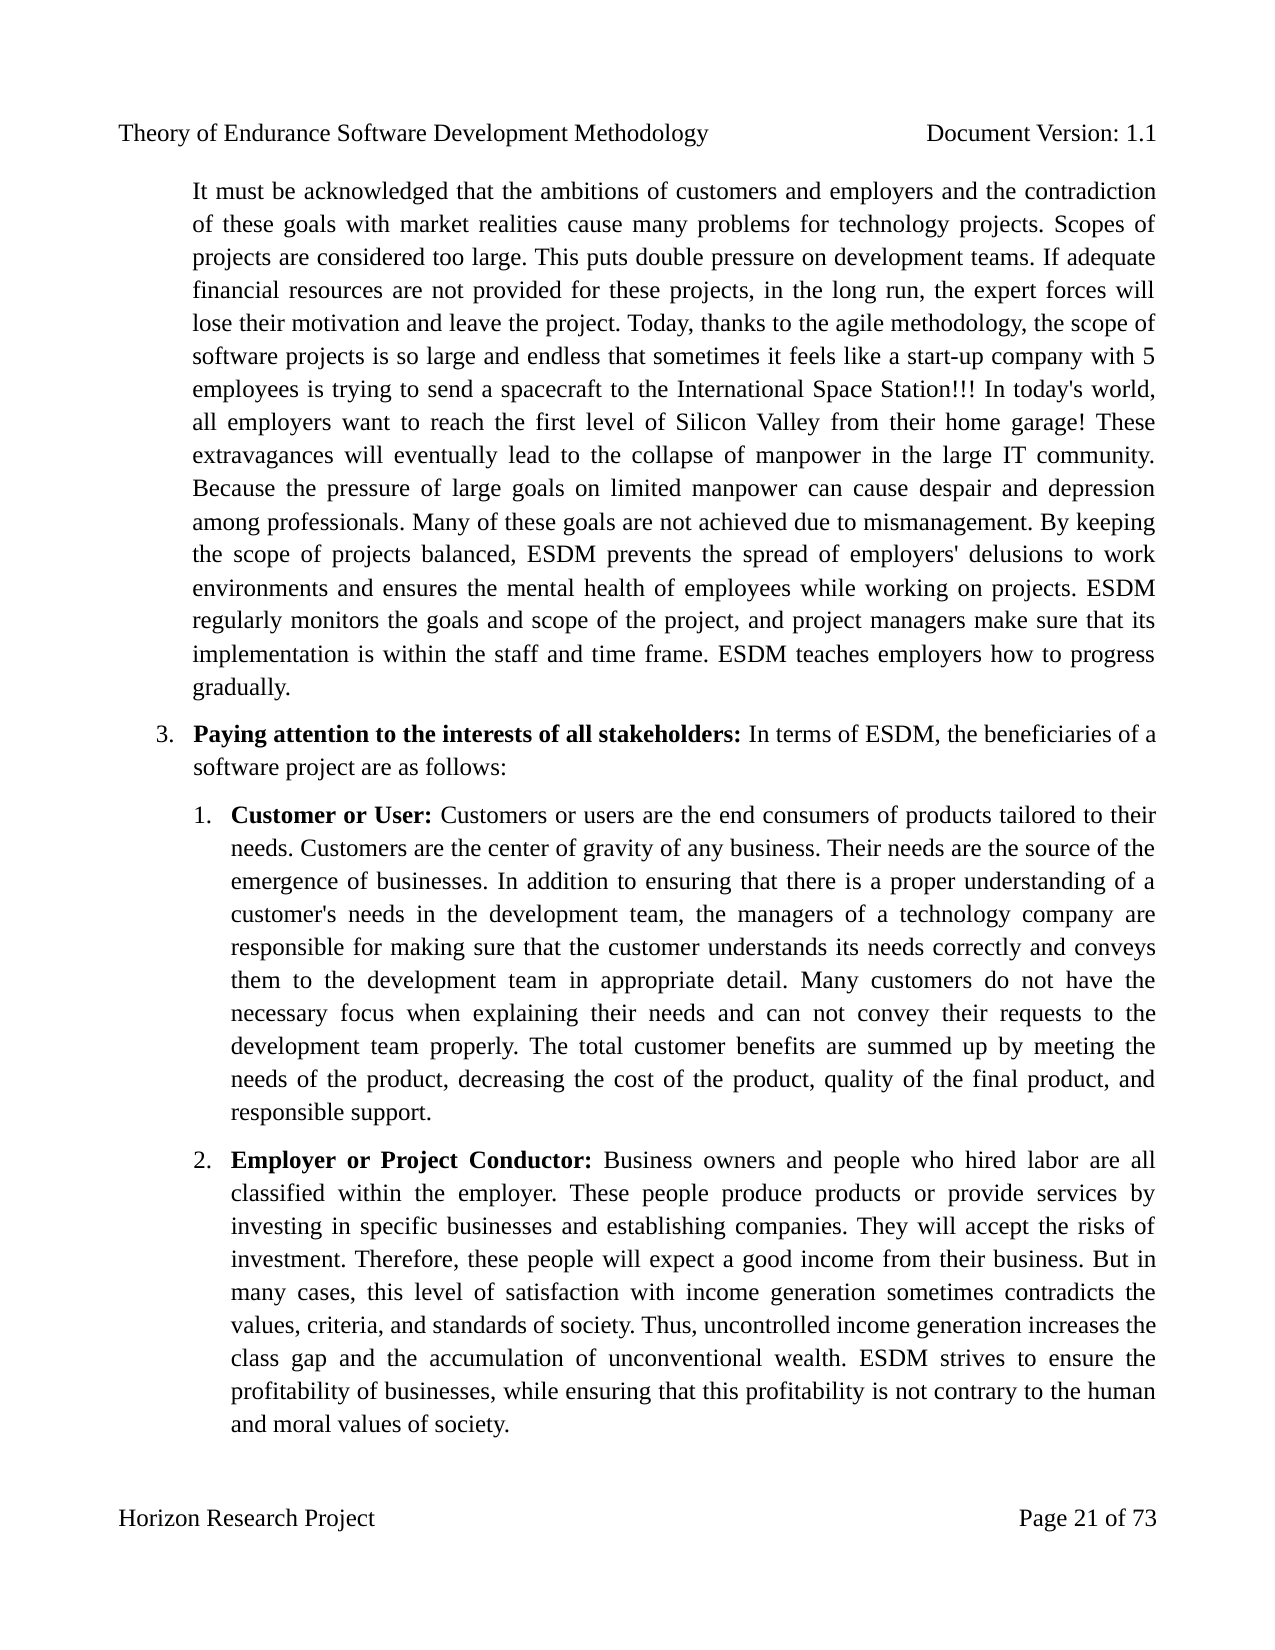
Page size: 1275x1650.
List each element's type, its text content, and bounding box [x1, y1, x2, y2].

text It must be acknowledged that the ambitions of customers and employers and the contradiction of these goals with market realities cause many problems for technology projects. Scopes of projects are considered too large. This puts double pressure on development teams. If adequate financial resources are not provided for these projects, in the long run, the expert forces will lose their motivation and leave the project. Today, thanks to the agile methodology, the scope of software projects is so large and endless that sometimes it feels like a start-up company with 5 employees is trying to send a spacecraft to the International Space Station!!! In today's world, all employers want to reach the first level of Silicon Valley from their home garage! These extravagances will eventually lead to the collapse of manpower in the large IT community. Because the pressure of large goals on limited manpower can cause despair and depression among professionals. Many of these goals are not achieved due to mismanagement. By keeping the scope of projects balanced, ESDM prevents the spread of employers' delusions to work environments and ensures the mental health of employees while working on projects. ESDM regularly monitors the goals and scope of the project, and project managers make sure that its implementation is within the staff and time frame. ESDM teaches employers how to progress gradually. [192, 176, 1157, 700]
list Paying attention to the interests of all stakeholders: In terms of ESDM, the beneficiaries of a software project are as follows: [156, 719, 1157, 781]
list Customer or User: Customers or users are the end consumers of products tailored to their needs. Customers are the center of gravity of any business. Their needs are the source of the emergence of businesses. In addition to ensuring that there is a proper understanding of a customer's needs in the development team, the managers of a technology company are responsible for making sure that the customer understands its needs correctly and conveys them to the development team in appropriate detail. Many customers do not have the necessary focus when explaining their needs and can not convey their requests to the development team properly. The total customer benefits are summed up by meeting the needs of the product, decreasing the cost of the product, quality of the final product, and responsible support. [193, 800, 1157, 1126]
list Employer or Project Conductor: Business owners and people who hired labor are all classified within the employer. These people produce products or provide services by investing in specific businesses and establishing companies. They will accept the risks of investment. Therefore, these people will expect a good income from their business. But in many cases, this level of satisfaction with income generation sometimes contradicts the values, criteria, and standards of society. Thus, uncontrolled income generation increases the class gap and the accumulation of unconventional wealth. ESDM strives to ensure the profitability of businesses, while ensuring that this profitability is not contrary to the human and moral values of society. [193, 1145, 1157, 1438]
